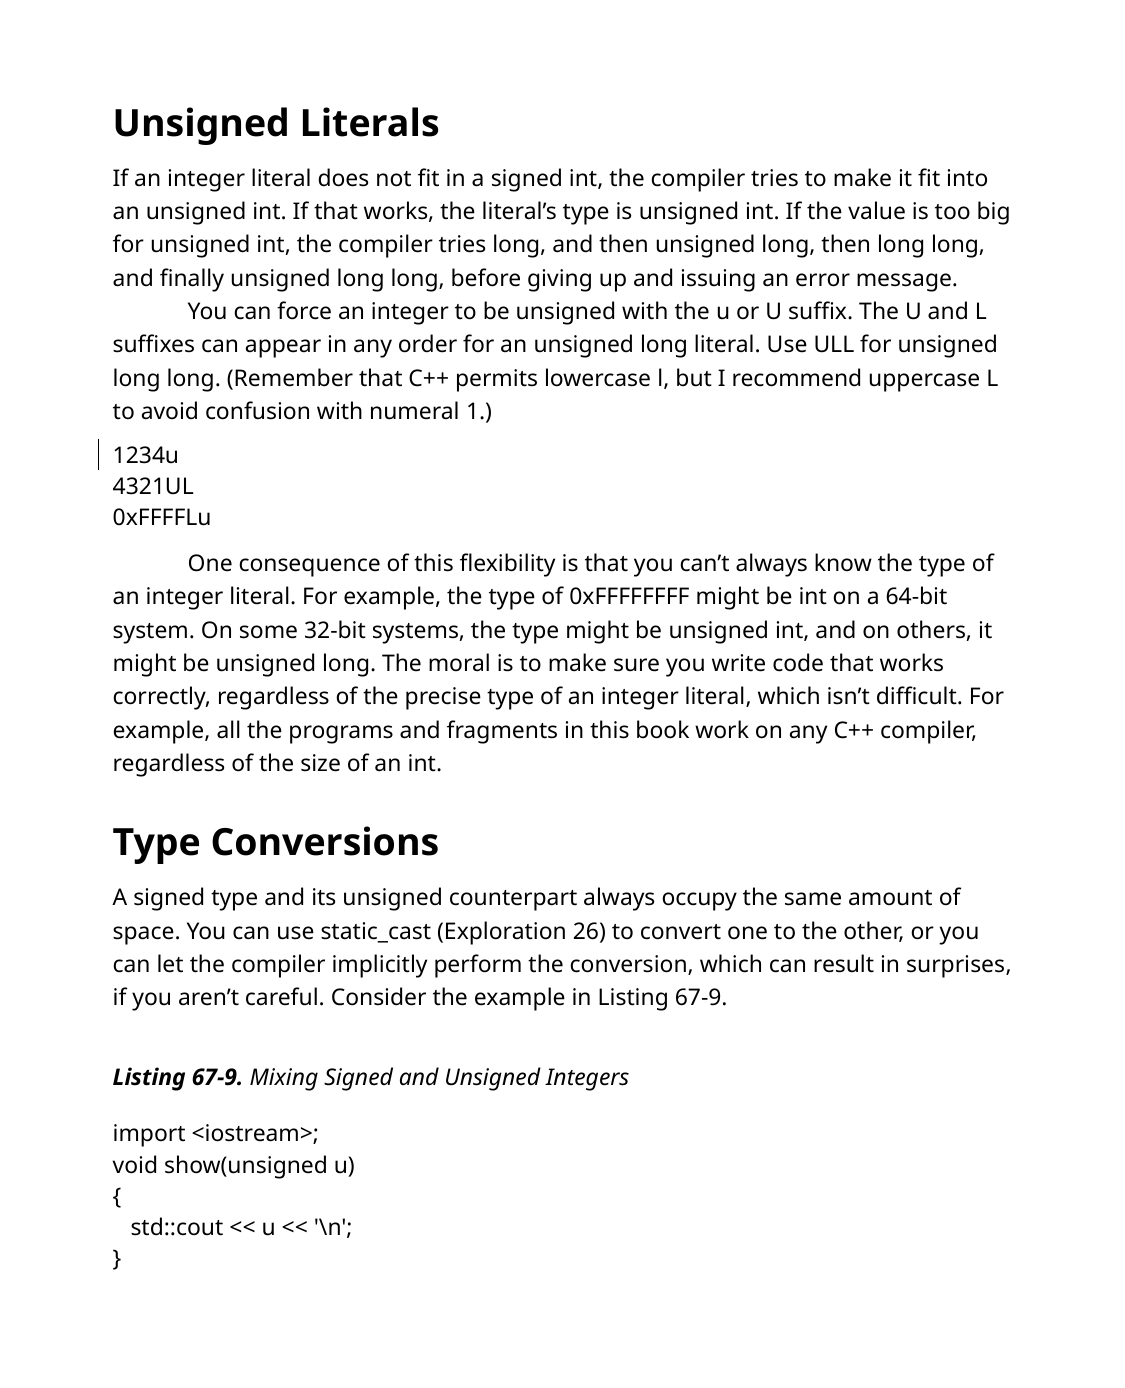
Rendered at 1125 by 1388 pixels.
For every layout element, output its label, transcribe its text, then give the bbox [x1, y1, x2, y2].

text A signed type and its unsigned counterpart always occupy the same amount of space. You can use static_cast (Exploration 26) to convert one to the other, or you can let the compiler implicitly perform the conversion, which can result in surprises, if you aren’t careful. Consider the example in Listing 67-9. [112, 879, 1012, 1013]
text import <iostream>; [112, 1117, 1012, 1148]
text 4321UL [112, 470, 1012, 501]
text } [112, 1242, 1012, 1273]
text { [112, 1180, 1012, 1211]
text 1234u [112, 439, 1012, 470]
text 0xFFFFLu [112, 501, 1012, 532]
text Listing 67-9. Mixing Signed and Unsigned Integers [112, 1061, 1012, 1092]
subtitle Type Conversions [112, 816, 1012, 867]
text std::cout << u << '\n'; [112, 1211, 1012, 1242]
subtitle Unsigned Literals [112, 96, 1012, 147]
text If an integer literal does not fit in a signed int, the compiler tries to make it fit into an unsigned int. If that works, the literal’s type is unsigned int. If the value is too big for unsigned int, the compiler tries long, and then unsigned long, then long long, and finally unsigned long long, before giving up and issuing an error message. [112, 159, 1012, 293]
text void show(unsigned u) [112, 1148, 1012, 1180]
text One consequence of this flexibility is that you can’t always know the type of an integer literal. For example, the type of 0xFFFFFFFF might be int on a 64-bit system. On some 32-bit systems, the type might be unsigned int, and on others, it might be unsigned long. The moral is to make sure you write code that works correctly, regardless of the precise type of an integer literal, which isn’t difficult. For example, all the programs and fragments in this book work on any C++ compiler, regardless of the size of an int. [112, 545, 1012, 778]
text You can force an integer to be unsigned with the u or U suffix. The U and L suffixes can appear in any order for an unsigned long literal. Use ULL for unsigned long long. (Remember that C++ permits lowercase l, but I recommend uppercase L to avoid confusion with numeral 1.) [112, 293, 1012, 426]
